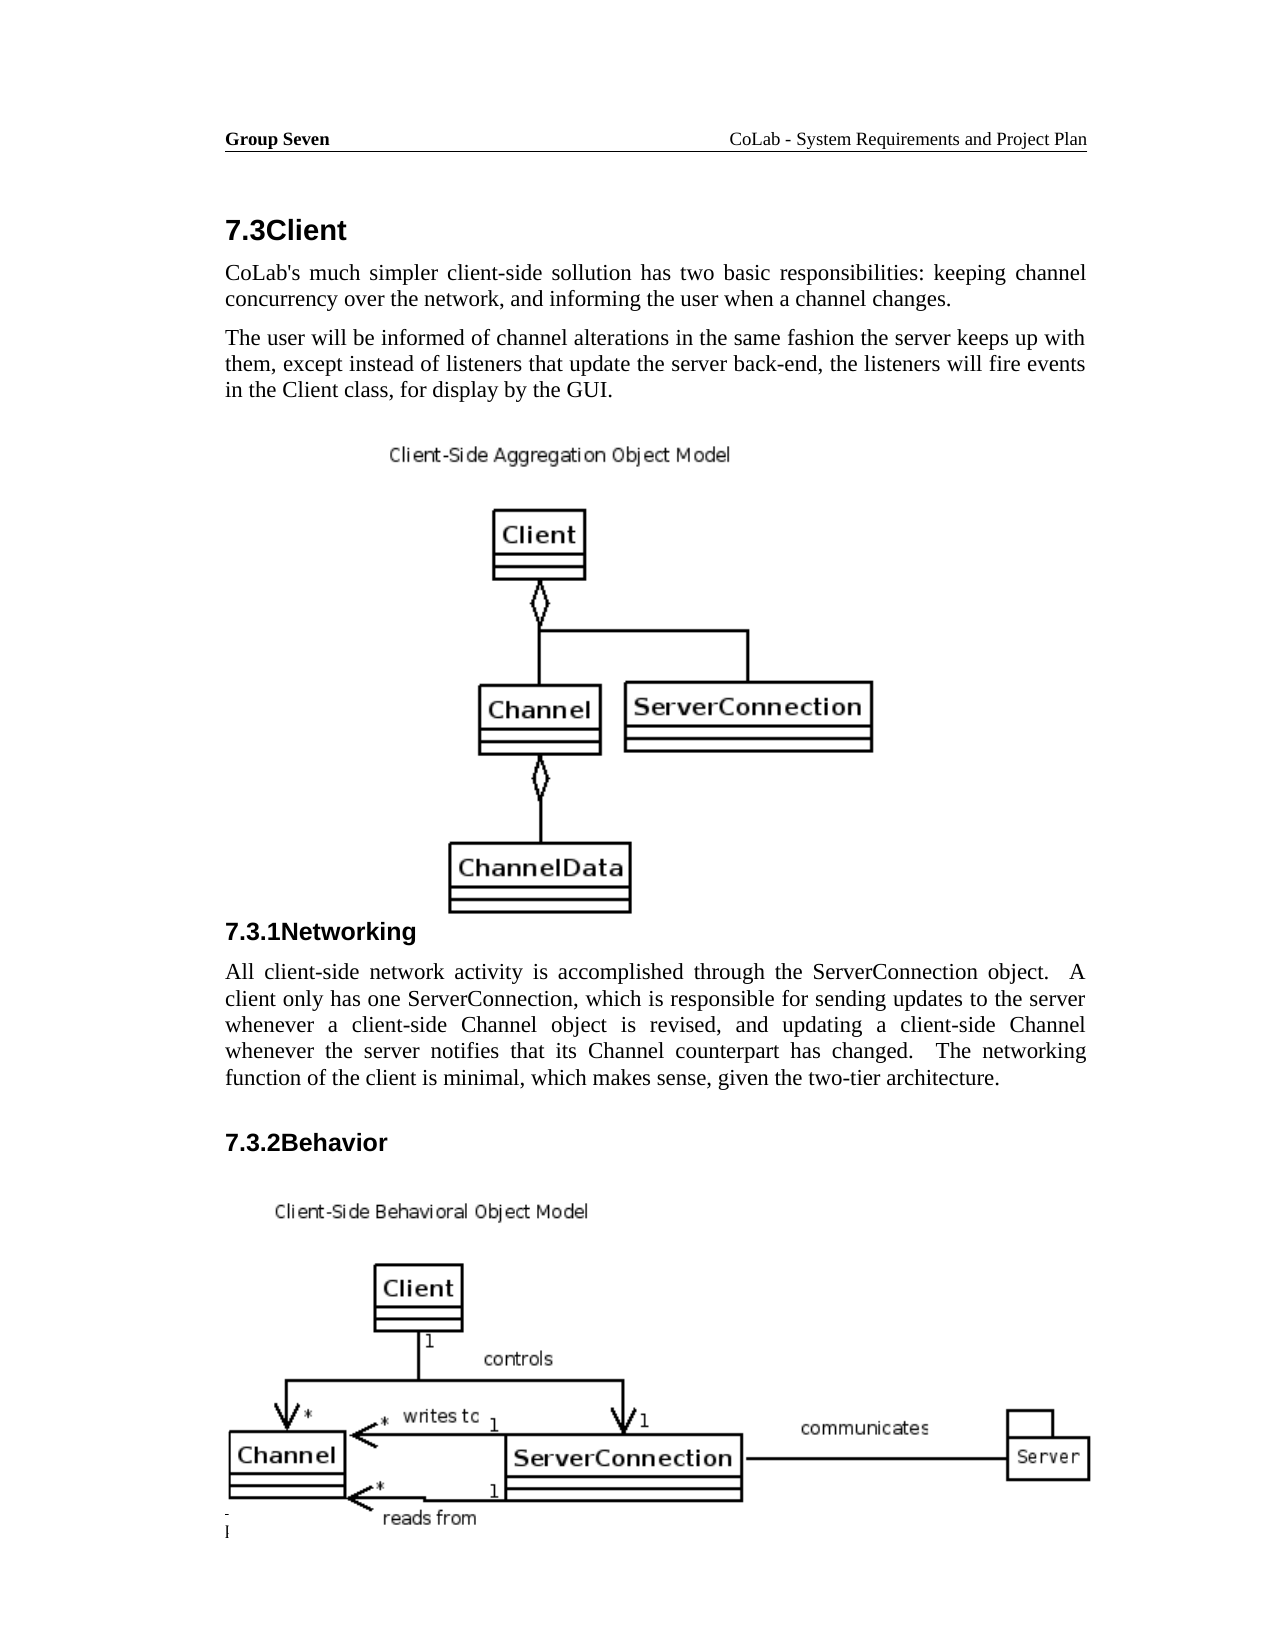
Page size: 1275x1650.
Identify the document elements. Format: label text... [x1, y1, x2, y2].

picture [389, 445, 875, 917]
text CoLab's much simpler client-side sollution has two basic responsibilities: keeping channel concurrency over the network, and informing the user when a channel changes. [225, 258, 1087, 311]
text The user will be informed of channel alterations in the same fashion the server keeps up with them, except instead of listeners that update the server back-end, the listeners will fire events in the Client class, for display by the GUI. [225, 324, 1087, 403]
subtitle Networking [225, 479, 1087, 946]
subtitle Client [225, 212, 1087, 246]
picture [228, 1202, 1092, 1540]
text All client-side network activity is accomplished through the ServerConnection object. A client only has one ServerConnection, which is responsible for sending updates to the server whenever a client-side Channel object is revised, and updating a client-side Channel whenever the server notifies that its Channel counterpart has changed. The networking function of the client is minimal, which makes sense, given the two-tier architecture. [225, 958, 1087, 1090]
subtitle Behavior [225, 1128, 1087, 1156]
